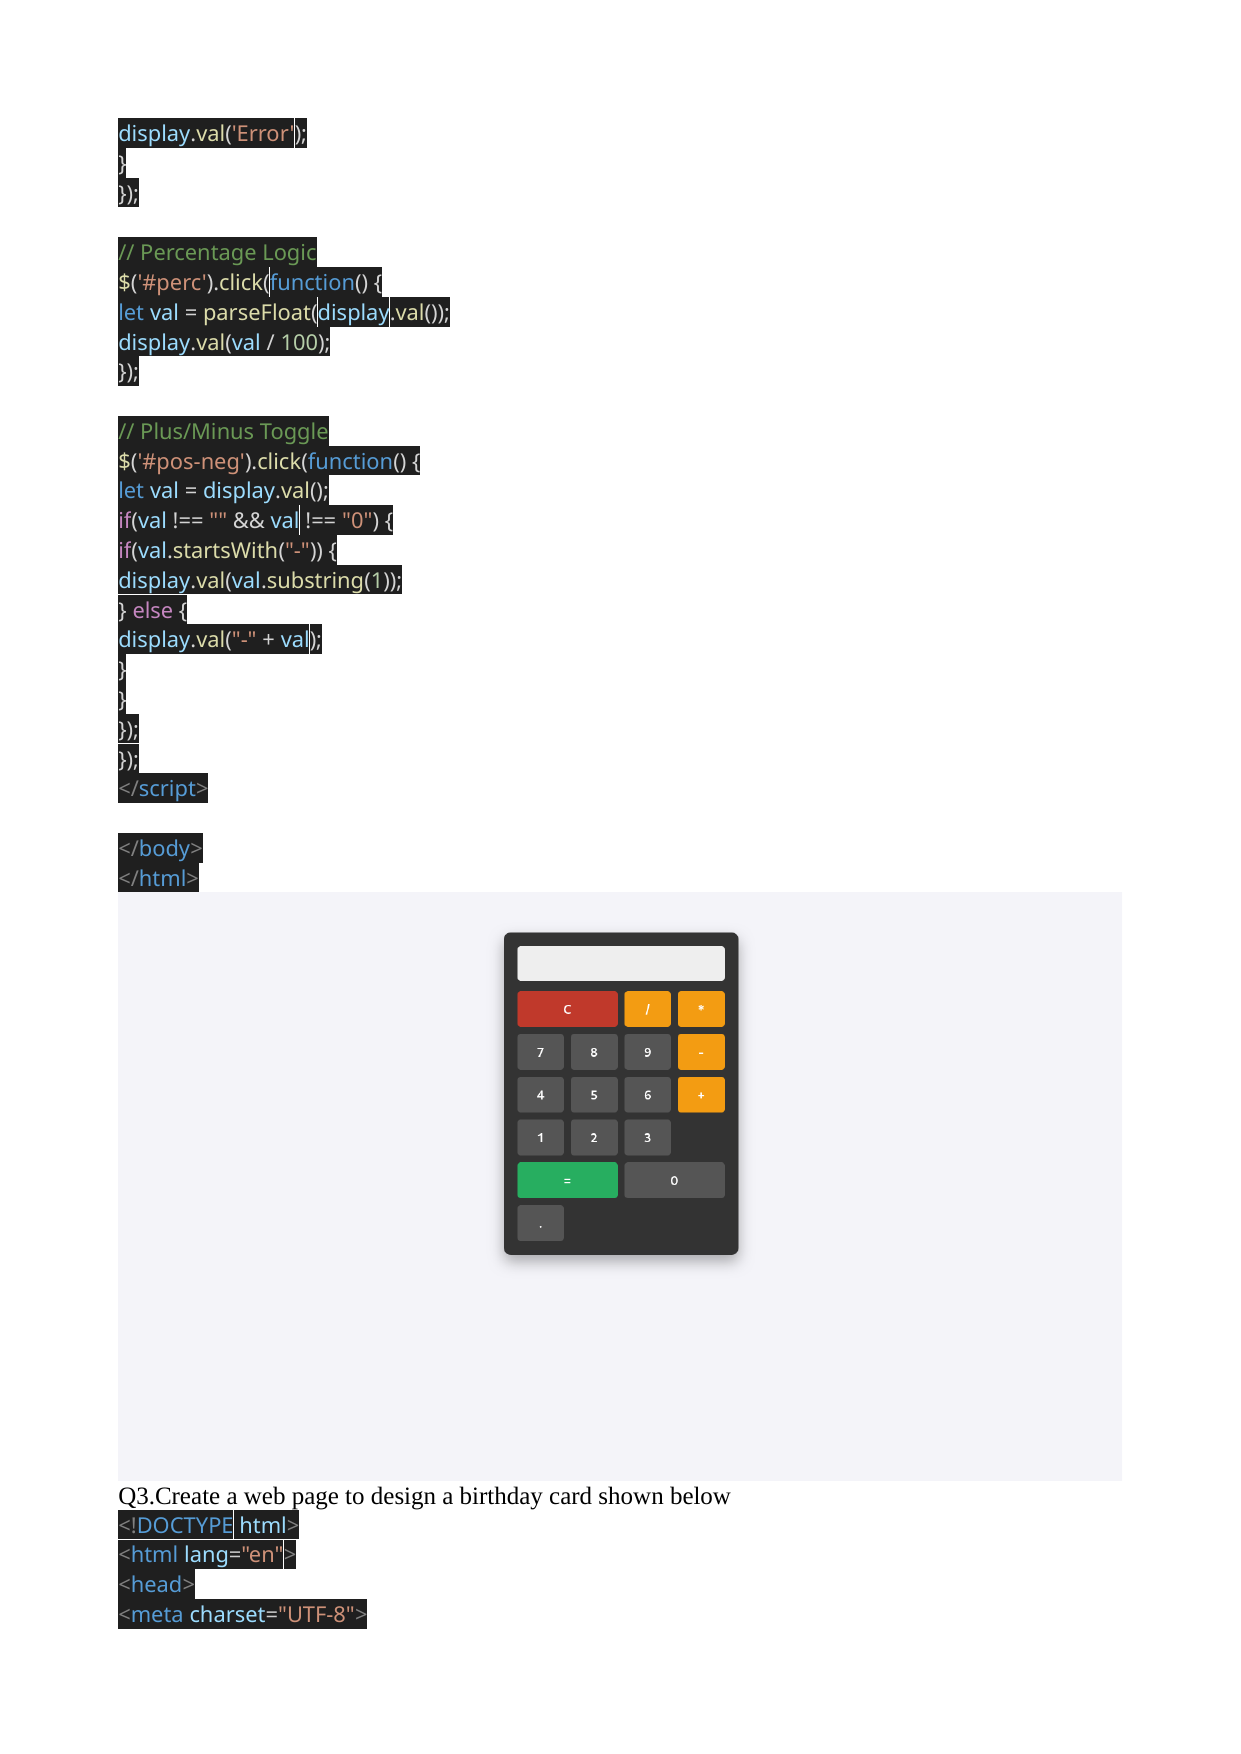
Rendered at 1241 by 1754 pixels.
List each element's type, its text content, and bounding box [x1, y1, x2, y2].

text // Percentage Logic [118, 237, 1122, 267]
text let val = parseFloat(display.val()); [118, 297, 1122, 327]
text </html> [118, 863, 1122, 892]
text }); [118, 743, 1122, 773]
text display.val(val.substring(1)); [118, 565, 1122, 594]
text $('#perc').click(function() { [118, 267, 1122, 297]
text if(val !== "" && val !== "0") { [118, 505, 1122, 535]
text </script> [118, 773, 1122, 803]
text Q3.Create a web page to design a birthday card shown below [118, 1481, 1122, 1510]
text } else { [118, 594, 1122, 624]
picture [118, 892, 1123, 1481]
text } [118, 148, 1122, 178]
text } [118, 684, 1122, 714]
text // Plus/Minus Toggle [118, 416, 1122, 446]
text let val = display.val(); [118, 475, 1122, 505]
text display.val("-" + val); [118, 624, 1122, 654]
text <!DOCTYPE html> [118, 1510, 1122, 1539]
text <meta charset="UTF-8"> [118, 1599, 1122, 1629]
text }); [118, 178, 1122, 207]
text }); [118, 356, 1122, 386]
text <html lang="en"> [118, 1539, 1122, 1569]
text display.val(val / 100); [118, 327, 1122, 356]
text } [118, 654, 1122, 684]
text }); [118, 714, 1122, 743]
text $('#pos-neg').click(function() { [118, 446, 1122, 475]
text </body> [118, 833, 1122, 863]
text if(val.startsWith("-")) { [118, 535, 1122, 565]
text display.val('Error'); [118, 118, 1122, 148]
text <head> [118, 1569, 1122, 1599]
